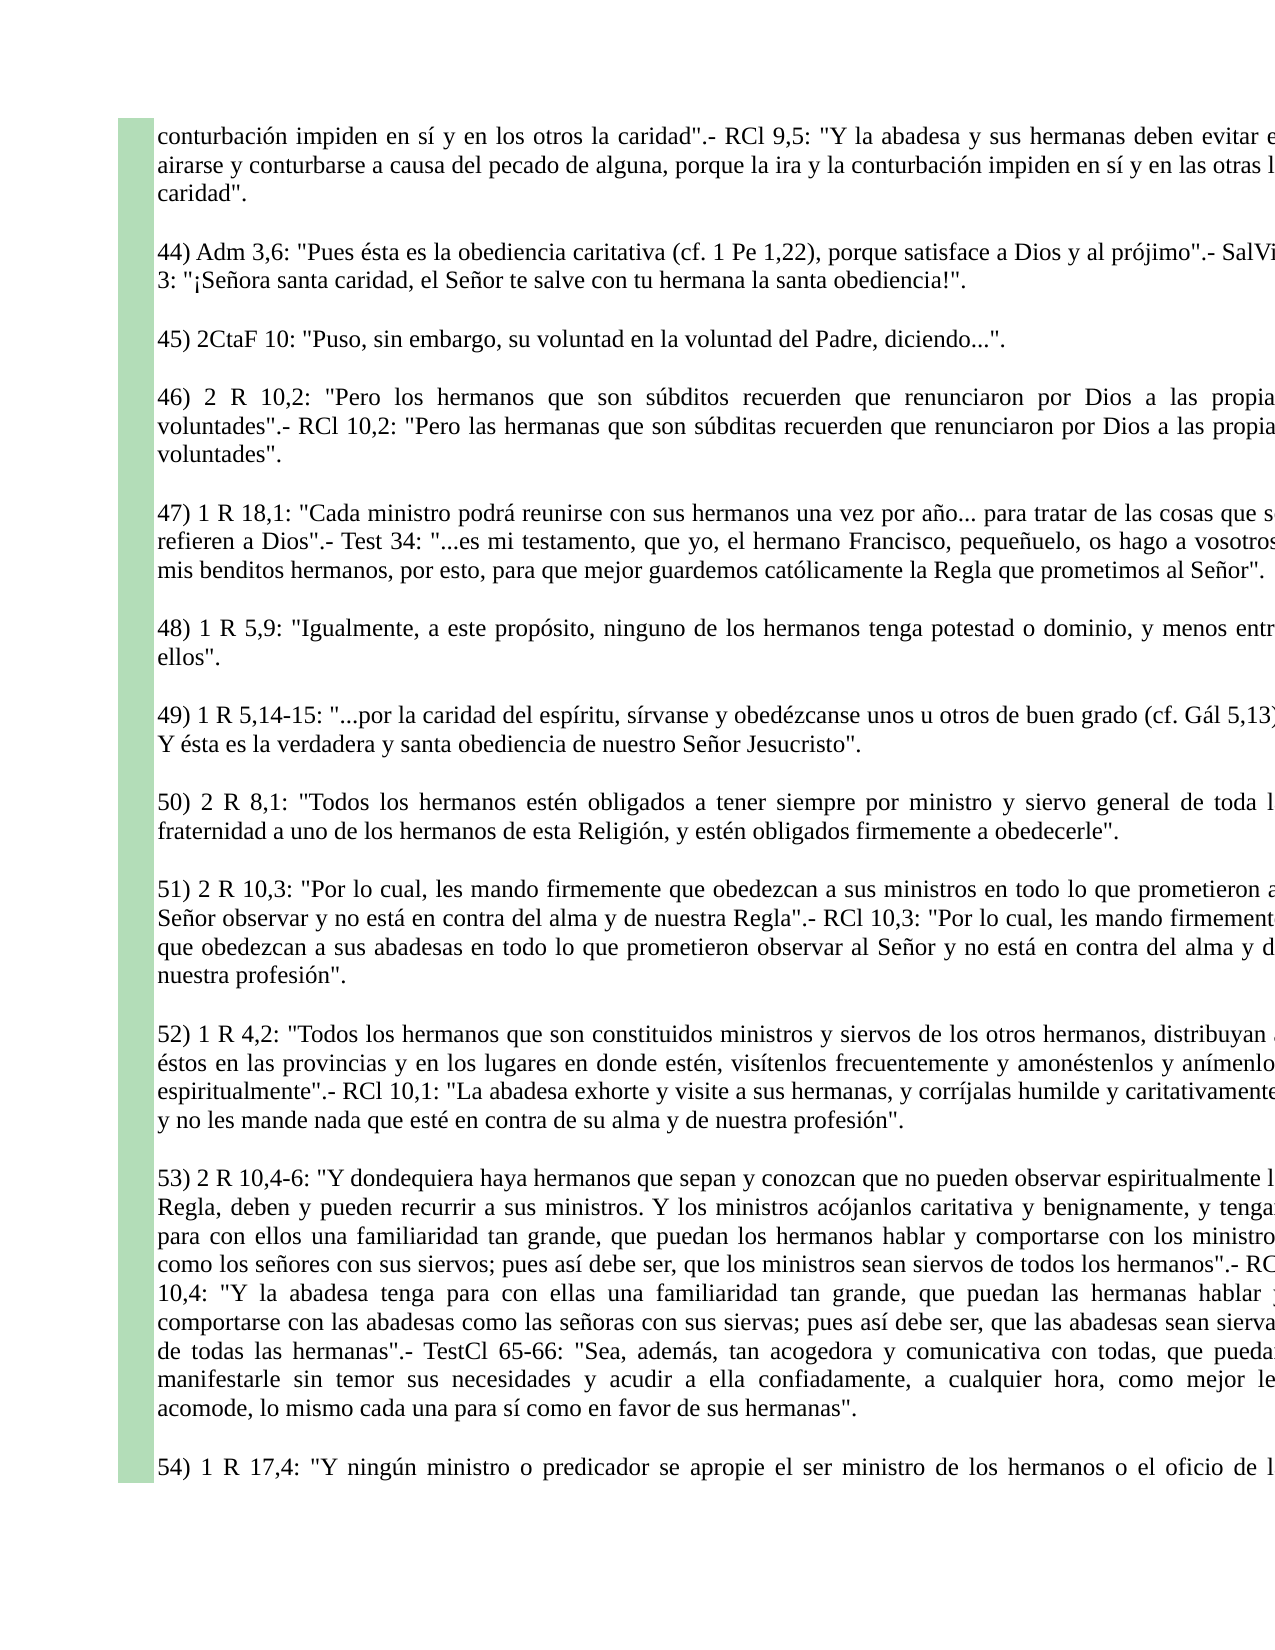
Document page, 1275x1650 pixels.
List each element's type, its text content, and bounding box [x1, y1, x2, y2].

table_header [118, 118, 154, 1483]
table_header Breve Pontificio "Franciscanum vitae propositum" Juan Pablo II, 8 de diciembre de 1982 El género de vida franciscano sigue atrayendo constantemente hoy, como en el pasado, a muchos hombres y mujeres sedientos de perfección evangélica y ávidos de Reino de Dios. Tomando como modelo a San Francisco de Asís, los miembros de la Tercera Orden Regular se esfuerzan por seguir a Jesucristo mismo, viviendo en fraternidad, asumiendo, con votos públicos, el compromiso de observar los consejos evangélicos de obediencia, pobreza y castidad, y dedicándose a diversas formas de actividad apostólica. Para realizar de modo más perfecto su género de vida, cultivan asiduamente la oración, ejercitan entre sí la caridad fraterna y practican la verdadera penitencia y abnegación cristiana. Considerando, pues, que todos esos aspectos y elementos del género de vida franciscano están adecuadamente expresados en la Regla y Vida de los Hermanos y Hermanas de la Tercera Orden Regular de San Francisco, y que, tal como en ella se describen, se adaptan al ideal de un verdadero Instituto franciscano, Nos, haciendo uso de la plenitud de nuestra potestad apostólica, disponemos, determinamos y decretamos que esta Regla entre en vigor y ayude a los Hermanos y Hermanas a buscar el sentido de la genuina vida franciscana. Hacemos esto después de haber ponderado atentamente cuanto sobre esta materia decretaron en su tiempo nuestros predecesores León X y Pío XI en las Constituciones Apostólicas Inter cetera y Rerum conditio. Porque sabemos muy bien cuanta diligencia y cuidado se ha derrochado para que esta Regla y Vida culminase su proceso de adecuada renovación y alcanzase el deseado consenso a través de discusiones e investigaciones, votaciones y redacciones realizadas en común, confiamos firmemente que ella producirá en el futuro los deseados frutos y efectos de la tan anhelada renovación. Así pues, mandamos que esta manifestación de nuestra voluntad permanezca firme y valedera ahora y en el futuro, sin que obste nada en contrario. Dado en Roma, junto a San Pedro, bajo el anillo del Pescador, el día 8 de diciembre del año del Señor 1982, quinto de Nuestro Pontificado. Agustín Card. Casaroli Secretario de Estado * * * Regla y Vida de los Hermanos y Hermanas de la Tercera Orden Regular de San Francisco Palabras de San Francisco a sus seguidores (1CtaF I) Todos aquellos que aman al Señor con todo el corazón, con toda el alma y la mente, con todas las fuerzas, y aman a sus prójimos como a sí mismos, y aborrecen sus cuerpos con sus vicios y pecados, y reciben el cuerpo y la sangre de nuestro Señor Jesucristo, y hacen frutos dignos de penitencia: ¡Oh, cuán dichosos y benditos son aquellos y aquellas que hacen tales cosas y perseveran en ellas! Porque se posará sobre ellos el espíritu del Señor y hará en ellos habitáculo y mansión; y son hijos del Padre celestial, cuyas obras realizan; y son esposos, hermanos y madres de nuestro Señor Jesucristo. Somos esposos cuando el alma fiel se une, por el Espíritu Santo, a nuestro Señor Jesucristo. Le somos hermanos cuando hacemos la voluntad del Padre que está en los cielos. Madres, cuando lo llevamos en nuestro corazón y en nuestro cuerpo por el amor divino y por una conciencia pura y sincera; lo damos a luz por las obras santas, que deben ser luz para ejemplo de los demás. ¡Oh, cuán glorioso, santo y grande es tener en los cielos un padre! ¡Oh, cuán santo, consolador, hermoso y admirable es tener un tal esposo! ¡Oh, cuán santo y cuán amado, agradable, humilde, pacífico, dulce, amable y sobre todas las cosas deseable es tener un tal hermano y un tal hijo, nuestro Señor Jesucristo, que dio la vida por sus ovejas y oró al Padre diciendo: Padre santo, guarda en tu nombre a aquellos que me diste en el mundo; tuyos eran y tú me los diste a mí. Y las palabras que me diste, a ellos se las he dado, y ellos las han recibido y han creído verdaderamente que salí de ti, y han conocido que tú me enviaste. Ruego por ellos y no por el mundo. Bendícelos y conságralos y yo por ellos me consagro a mí mismo. No ruego sólo por ellos, sino por los que han de creer en mí por su palabra, para que sean consagrados en la unidad como también nosotros. Y quiero, Padre, que donde yo estoy, también ellos estén conmigo, para que vean mi gloria en tu reino (cf. Jn 17). Amén. I. ¡En el nombre del Señor! Comienza la Regla y Vida de los hermanos y hermanas de la Tercera Orden Regular de San Francisco 1. La forma de vida de los hermanos y hermanas de la Tercera Orden Regular de San Francisco es ésta: observar el santo Evangelio de nuestro Señor Jesucristo, viviendo en obediencia, en pobreza y en castidad (1). Los que siguen a Jesucristo a ejemplo de San Francisco (2), están obligados a hacer más y mayores cosas, observando los preceptos y los consejos de nuestro Señor Jesucristo, y deben negarse a sí mismos, según lo que cada uno prometió a Dios (3). 2. Los hermanos y las hermanas de esta Orden, junto con todos los que quieren servir al Señor Dios en el seno de la santa Iglesia católica y apostólica, perseveren en la verdadera fe y penitencia (4). Propónganse vivir esta conversión evangélica en el espíritu de oración, de pobreza y de humildad. Y absténganse de todo mal y perseveren hasta el fin en el bien (5), porque el mismo Hijo de Dios ha de venir en gloria y dirá a todos los que le conocieron y adoraron y le sirvieron en penitencia: Venid, benditos de mi Padre, recibid el reino que os está preparado desde el origen del mundo (6). 3. Los hermanos y las hermanas prometen obediencia y reverencia al Papa y a la Iglesia Católica. Obedezcan, con el mismo espíritu, a quienes han sido constituidos servidores de la fraternidad (7). Y, dondequiera que estén y en cualquier lugar en que se encuentren, deben tratarse y honrarse unos a otros espiritual y diligentemente (8). Y fomenten la unidad y comunión con todos los miembros de la familia franciscana. II. Ingreso en esta vida 4. Aquellos que, inspirándoselo el Señor, vienen a nosotros con voluntad de abrazar esta vida, sean recibidos benignamente. Y en el tiempo oportuno serán presentados a los ministros que tienen la potestad de admitir en la fraternidad (9). 5. Los ministros asegúrense de que los aspirantes se adhieren verdaderamente a la fe católica y a los sacramentos de la Iglesia. Si son idóneos, sean iniciados en la vida de la fraternidad. Y expóngaseles diligentemente todo lo que se refiere a esta vida evangélica, principalmente estas palabras del Señor: Si quieres ser perfecto, vete y vende todo cuanto tienes, y dáselo a los pobres, y tendrás un tesoro en el cielo; luego ven y sígueme. Y también: Si alguno quiere venir en pos de mí, niéguese a sí mismo y tome su cruz y sígame (10). 6. Así, guiados por el Señor, comiencen la vida de penitencia, conscientes de que todos hemos de estar convirtiéndonos continuamente. Para significar la conversión y consagración a la vida evangélica, usen vestidos viles y compórtense con simplicidad (11). 7. Terminado el tiempo de prueba, sean recibidos a la obediencia, prometiendo observar siempre esta vida y regla (12). Y, pospuesto todo cuidado y solicitud, empéñense, del mejor modo que puedan, en servir, amar, honrar y adorar al Señor Dios con limpio corazón y mente pura (13). 8. Hagan siempre en sí mismos habitación y morada a Aquel que es el Señor Dios omnipotente, Padre e Hijo y Espíritu Santo (14), de tal manera que crezcan en el amor universal con corazón indiviso, convirtiéndose continuamente a Dios y al prójimo. III. Espíritu de oración 9. Dondequiera, en todo lugar, a toda hora y en todo tiempo, los hermanos y las hermanas crean verdadera y humildemente, y tengan en el corazón y amen, honren, adoren, sirvan, alaben, bendigan y glorifiquen al altísimo y sumo Dios eterno, Padre e Hijo y Espíritu Santo (15). Y adórenlo con puro corazón, porque es necesario orar siempre y no desfallecer; pues tales son los adoradores que el Padre busca (16). Con este mismo espíritu celebren el oficio divino en unión con la Iglesia universal. Aquellos y aquellas a quienes Dios ha llamado a la vida de contemplación, manifiesten con alegría renovada cada día su dedicación a Dios y celebren el amor que al mundo tiene el Padre, quien nos creó, nos redimió y por su sola misericordia nos salvará (17). 10. Los hermanos y las hermanas, junto con todas las criaturas de Dios, alaben al Señor, rey de cielo y tierra, y denle gracias porque, por su santa voluntad y por medio de su único Hijo con el Espíritu Santo, creó todas las cosas espirituales y corporales y nos creó también a nosotros a su imagen y semejanza (18). 11. Los hermanos y las hermanas, conformándose totalmente al santo Evangelio, mediten y retengan las palabras de nuestro Señor Jesucristo, que es el Verbo del Padre, y las palabras del Espíritu Santo, que son espíritu y vida (19). 12. Participen en el sacrificio de nuestro Señor Jesucristo y reciban su cuerpo y su sangre con gran humildad y veneración, recordando lo que dice el Señor: Quien come mi carne y bebe mi sangre, tiene vida eterna (20). Tributen toda la reverencia y todo el honor que puedan al santísimo cuerpo y sangre de nuestro Señor Jesucristo, y a sus sacratísimos nombres y a las palabras escritas de Aquel en quien todas las cosas que hay en los cielos y en la tierra han sido pacificadas y reconciliadas con el Dios omnipotente (21). 13. Los hermanos y las hermanas, en todas sus caídas, no tarden en reprenderse interiormente por la contrición y exteriormente por la confesión, y hagan frutos dignos de penitencia (22). Deben también ayunar, pero procuren ser siempre sencillos y humildes (23). Ninguna otra cosa, por consiguiente, deseen, sino a nuestro Salvador, quien se ofreció a sí mismo como sacrificio y hostia, por medio de su propia sangre, en el altar de la cruz, por nuestros pecados, dejándonos ejemplo para que sigamos sus huellas (24). IV. Vida en castidad por el reino de los cielos 14. Consideren los hermanos y las hermanas en cuán grande excelencia los ha constituido el Señor Dios, pues los creó y formó a imagen de su querido Hijo según el cuerpo y a su semejanza según el espíritu (25). Por Cristo y en Cristo creados, han elegido esta forma de vida, que está fundada en las palabras y ejemplos de nuestro Redentor. 15. Ellos, que profesan la castidad "por el reino de los cielos" (Mt 19,12), se preocupan de los asuntos del Señor (1 Cor 7,32), y ninguna otra cosa han de hacer sino seguir la voluntad del Señor y agradarle (26). Y háganlo todo de tal manera que el amor de caridad a Dios y a todos los hombres brille por las obras. 16. Recuerden que, por un don eximio de la gracia, han sido llamados a manifestar en su vida aquel admirable misterio de la Iglesia, por el que está unida a Cristo, su divino esposo (cf. Ef 5,23-26). 17. Tengan ante los ojos, en primer lugar, el ejemplo de la bienaventurada Virgen María, Madre de Dios y de nuestro Señor Jesucristo. Hagan esto según el mandato del bienaventurado Francisco, quien profesó una máxima veneración a santa María, Señora y Reina, que es "virgen hecha iglesia" (27). Y recuerden que la inmaculada Virgen María, cuyo ejemplo han de seguir, se llamó a sí misma esclava del Señor (Lc 1,38). V. Modo de servir y de trabajar (28) 18. Como pobres, los hermanos y las hermanas a quienes el Señor ha dado la gracia de servir o de trabajar, sirvan y trabajen fiel y devotamente, de tal manera que, excluida la ociosidad, enemiga del alma, no apaguen el espíritu de la santa oración y devoción, a cuyo servicio deben estar las demás cosas temporales (29). 19. Y, como remuneración por el trabajo, reciban para sí y para sus hermanos y hermanas las cosas necesarias al cuerpo, y esto humildemente, como conviene a los siervos de Dios y seguidores de la santísima pobreza (30). Y empéñense en distribuir a los pobres todo lo que quede (31). Y nunca deben desear estar sobre los otros, sino, más bien, deben ser siervos y estar sujetos a toda humana criatura por Dios (32). 20. Los hermanos y las hermanas sean apacibles, pacíficos y modestos, mansos y humildes, hablando a todos decorosamente, como conviene. Y, dondequiera que estén o vayan por el mundo, no litiguen ni contiendan de palabra, ni juzguen a los otros, sino muéstrense gozosos en el Señor y alegres y convenientemente graciosos. Y digan este saludo: "El Señor te dé la paz" (33). VI. Vida en pobreza 21. Empéñense todos los hermanos y las hermanas en seguir la humildad y la pobreza de nuestro Señor Jesucristo, el cual, siendo Él sobremanera rico, quiso, junto con la bienaventurada Virgen, su madre, elegir en el mundo la pobreza, y se anonadó a sí mismo (34). Y recuerden que nada hemos de tener de este mundo, sino que, como dice el Apóstol, estamos contentos teniendo qué comer y con qué vestirnos. Y guárdense mucho del dinero (35). Y deben gozarse cuando conviven con personas de baja condición y despreciadas, con los pobres y los débiles y los enfermos y los leprosos y los mendigos de los caminos (36). 22. Los que son verdaderamente pobres de espíritu, siguiendo el ejemplo del Señor, nada se apropian para sí ni a nadie se lo vedan, sino que viven como peregrinos y forasteros en este mundo. Ésta es la excelencia de la altísima pobreza, la que nos ha constituido en herederos y reyes del reino de los cielos, nos ha hecho pobres en cosas y nos ha sublimado en virtudes. Sea ésta nuestra porción, la que conduce a la tierra de los vivientes. Adheridos totalmente a ella, por el nombre de nuestro Señor Jesucristo jamás queramos tener ninguna otra cosa bajo el cielo (37). VII. Vida fraterna 23. Por el amor de Dios, los hermanos y las hermanas ámense mutuamente, como dice el Señor: Éste es mi mandamiento, que os améis unos a otros como yo os he amado. Y muestren con obras el amor que se tienen mutuamente (38). Y confiadamente manifieste el uno al otro su propia necesidad, para que le encuentre lo necesario y se lo proporcione (39). Dichosos los que aman tanto al otro cuando está enfermo y no puede corresponderles como cuando está sano y puede corresponderles (40). Y de todo cuanto les suceda, den gracias al Creador, y deseen estar tal como el Señor les quiere, sanos o enfermos (41). 24. Si sucediera alguna vez que, por una palabra o gesto, surgiera entre ellos un motivo de turbación, inmediatamente, antes de presentar la ofrenda de la propia oración ante el Señor (cf. Mt 5,24), pida perdón humildemente el uno al otro (cf. Mt 18,35). Si alguno descuidase gravemente la forma de vida que ha profesado, sea amonestado por el ministro o por los otros que hubiesen conocido su culpa. Y éstos no lo abochornen ni lo critiquen, sino tengan para con él gran misericordia (42). Y todos deben cuidadosamente evitar el airarse y conturbarse a causa del pecado de alguno, porque la ira y la conturbación impiden en sí y en los otros la caridad (43). VIII. Obediencia caritativa (44) 25. Los hermanos y las hermanas, a ejemplo del Señor Jesús que puso su voluntad en la voluntad del Padre (45), recuerden que han renunciado por Dios a sus propias voluntades (46). En todos los capítulos que hacen, busquen primero el reino de Dios y su justicia (Mt 6,33), y exhórtense para que puedan observar mejor la Regla que han prometido y seguir fielmente las huellas de nuestro Señor Jesucristo (47). No tengan potestad o dominio, y menos entre ellos (48). Por la caridad del espíritu, sírvanse y obedézcanse unos a otros de buen grado. Y ésta es la verdadera y santa obediencia de nuestro Señor Jesucristo (49). 26. Estén obligados a tener siempre a uno por ministro y siervo de la fraternidad (50), y estén obligados firmemente a obedecerle en todo lo que prometieron al Señor observar y no está en contra del alma y de esta Regla (51). 27. Los que son ministros y siervos de los otros hermanos, visítenlos, y humilde y caritativamente amonéstenlos y anímenlos (52). Y dondequiera haya hermanos y hermanas que sepan y conozcan que no pueden observar espiritualmente la Regla, deben y pueden recurrir a sus ministros. Y los ministros acójanlos caritativa y benignamente, y tengan para con ellos una familiaridad tan grande, que puedan los hermanos y hermanas hablar y comportarse con los ministros como los señores con sus siervos; pues así debe ser, que los ministros sean siervos de todos los hermanos y hermanas (53). 28. Y nadie se apropie ministerio alguno, sino que, en el tiempo establecido, él mismo deje de buen grado su cargo (54). IX. Vida apostólica 29. Los hermanos y las hermanas amen al Señor con todo el corazón, con toda el alma y la mente, con todas las fuerzas, y amen a sus prójimos como a sí mismos (55). Y enaltezcan al Señor en sus obras, pues para esto los ha enviado al mundo entero, para que de palabra y de obra den testimonio de su voz y hagan saber a todos que no hay otro omnipotente sino Él (56). 30. Que la paz que anuncian de palabra, la tengan, y en mayor medida, en sus corazones. Que nadie se vea provocado por ellos a ira o escándalo, sino que, por su mansedumbre, todos sean inducidos a la paz, a la benignidad y a la concordia. Pues para esto han sido llamados los hermanos y las hermanas: para curar a los heridos, vendar a los fracturados y corregir a los equivocados (57). Y, dondequiera que estén, recuerden que se dieron y que abandonaron sus cuerpos al Señor Jesucristo. Y por su amor deben exponerse a los enemigos tanto visibles como invisibles, porque dice el Señor: Dichosos los que padecen persecución por causa de la justicia, porque de ellos es el reino de los cielos (58). 31. En la caridad que es Dios, todos los hermanos y las hermanas, que oran o que sirven o que trabajan, empéñense en humillarse en todas las cosas, en no gloriarse ni gozarse en sí mismos, ni exaltarse interiormente por las palabras y obras buenas, más aún, por ningún bien que Dios hace o dice y realiza alguna vez en ellos y por ellos (59). En todo lugar y en todas las circunstancias, reconozcan que todos los bienes son del Señor Dios altísimo y dueño de todo; y denle gracias a Él, de quien proceden todos los bienes (60). Exhortación y bendición 32. Aplíquense todos los hermanos y las hermanas a lo que por encima de todo deben anhelar: tener el espíritu del Señor y su santa operación (61). Y, siempre sumisos a la santa Iglesia, firmes en la fe católica, observen la pobreza y la humildad y el santo Evangelio de nuestro Señor Jesucristo que firmemente han prometido (62). Y todo el que guarde estas cosas, sea colmado en el cielo de la bendición del altísimo Padre, y sea colmado en la tierra de la bendición de su amado Hijo, con el santísimo Espíritu Paráclito y con todas las virtudes de los cielos y con todos los santos. Y yo, el hermano Francisco, pequeñuelo, siervo vuestro, os confirmo cuanto puedo, interior y exteriormente, esta santísima bendición (Test 40-41). Notas: 1) 1 R 1,1: "La regla y vida de estos hermanos es ésta, a saber, vivir en obediencia, en castidad y sin nada propio, y seguir la doctrina y las huellas de nuestro Señor Jesucristo".- 2 R 1,1: "La regla y vida de los hermanos menores es ésta, a saber, observar el santo Evangelio de nuestro Señor Jesucristo viviendo en obediencia, sin nada propio y en castidad".- RCl 1,1-2: "La forma de vida de la Orden de las Hermanas Pobres, que el bienaventurado Francisco instituyó, es ésta: observar el santo Evangelio de nuestro Señor Jesucristo, viviendo en obediencia, sin nada propio y en castidad". 2) RCl 6,1: "Después que el altísimo Padre celestial se dignó, por su gracia, iluminar mi corazón para que, a ejemplo y según las enseñanzas de nuestro beatísimo Padre San Francisco, hiciese yo penitencia, poco después de su conversión, le prometí voluntariamente obediencia junto con mis hermanas". 3) 2CtaF 36-40: "Y de manera especial los religiosos, que renunciaron al siglo, están obligados a hacer más y mayores cosas, pero sin omitir éstas. Debemos aborrecer nuestros cuerpos con sus vicios y pecados, porque dice el Señor en el Evangelio: todos los males, vicios y pecados salen del corazón (Mt 15,18-19; Mc 7,23). Debemos amar a nuestros enemigos y hacer el bien a los que nos tienen odio (cf. Mt 5,44; Lc 6,27). Debemos guardar los preceptos y los consejos de nuestro Señor Jesucristo. Debemos, igualmente, negarnos a nosotros mismos (cf. Mt 16,24) y poner nuestros cuerpos bajo el yugo de la servidumbre y de la santa obediencia, según lo que cada uno prometió al Señor". 4) 1 R 23,7: "Y a cuantos quieren servir al Señor Dios en el seno de la santa Iglesia católica y apostólica y a todos los órdenes siguientes..., humildemente les rogamos y suplicamos todos nosotros, hermanos menores, siervos inútiles (Lc 17,10), que todos perseveremos en la verdadera fe y penitencia, porque de otro modo nadie se puede salvar". 5) 1 R 21,9: "Guardaos y absteneos de todo mal y perseverad hasta el fin en el bien". 6) R 23,4: "Y te damos gracias porque este mismo Hijo tuyo ha de venir en la gloria de su majestad... a decir a todos los que te conocieron y adoraron y te sirvieron en penitencia: Venid, benditos de mi Padre, recibid el reino que os está preparado desde el origen del mundo (cf. Mt 25,34)". 7) 1 R Pról. 3-4: "El hermano Francisco, y todo aquel que sea cabeza de esta Religión, prometa obediencia y reverencia al señor papa Inocencio y a sus sucesores. Y todos los otros hermanos están obligados a obedecer al hermano Francisco y a sus sucesores".- 2 R 1,2-3: "El hermano Francisco promete obediencia y reverencia al señor papa Honorio y a sus sucesores canónicamente elegidos y a la Iglesia romana. Y los otros hermanos estén obligados a obedecer al hermano Francisco y a sus sucesores".- RCl 1,3-5: "Clara, indigna sierva de Cristo y plantita del beatísimo padre Francisco, promete obediencia y reverencia al señor Papa Inocencio y a sus sucesores elegidos canónicamente. Y así como en el principio de su conversión prometió, juntamente con sus hermanas, obediencia a San Francisco, esa misma obediencia promete mantener inviolablemente también a sus sucesores. Y las demás hermanas estén siempre obligadas a obedecer a los sucesores de San Francisco, a la hermana Clara y a las demás abadesas, canónicamente elegidas, que le sucedieren". 8) Test 1: "El Señor me dio a mí, el hermano Francisco, de esta manera comenzar a hacer penitencia...".- 1 R 7,15: "Y, dondequiera que estén o en cualquier lugar en que se encuentren unos con otros, los hermanos deben tratarse espiritual y diligentemente y honrarse mutuamente sin murmuración".- 2 R 6,7-8: "Y dondequiera que estén y se encuentren unos con otros los hermanos, condúzcanse mutuamente con familiaridad entre sí. Y exponga confiadamente el uno al otro su necesidad, porque si la madre nutre y quiere a su hijo carnal, ¿cuánto más amorosamente debe cada uno querer y nutrir a su hermano espiritual?". 9) 1 R 2,1-3: "Si alguno, queriendo, por divina inspiración, abrazar esta vida, viene a nuestros hermanos, sea recibido benignamente por ellos. Y, si está resuelto a tomar nuestra vida, guárdense mucho los hermanos de entrometerse en sus negocios temporales y preséntenlo cuanto antes a su ministro. Y el ministro acójalo benignamente y anímelo...".- 2 R 2,1: "Si algunos quieren tomar esta vida y vienen a nuestros hermanos, remítanlos a sus ministros provinciales; a ellos solamente, y no a otros, se concede la licencia de recibir hermanos".- RCl 2,1: "Si alguna, por inspiración divina, viene a nosotras con deseo de abrazar esta vida, la abadesa pida, por obligación, el consentimiento de todas las hermanas...". 10) 2 R 2,2-6: "Y los ministros examínenlos diligentemente sobre la fe católica y los sacramentos de la Iglesia. Y si creen todo esto, y quieren profesarlo fielmente, y guardarlo firmemente hasta el fin..., díganles la palabra del santo Evangelio (cf. Mt 19,21): que vayan y vendan todo lo suyo y procuren distribuírselo a los pobres. Y, si no pueden hacerlo, les es suficiente la buena voluntad".- RCl 2,3-9: "Y si le pareciere bien a la abadesa recibirla, examínela o hágala examinar cuidadosamente acerca de la fe católica y de los sacramentos de la Iglesia. Y si cree todo esto y está dispuesta a confesarlo fielmente y a cumplirlo firmemente hasta el fin..., expóngale puntualmente el tenor de nuestra vida. Y si fuere idónea, dígasele la palabra del santo Evangelio (cf. Mt 19,21): que vaya y venda todas sus cosas y procure distribuirlas a los pobres. Mas, si no lo pudiere hacer, le basta la buena voluntad".- 1 R 1,1-3: "Esta es la vida y regla de los hermanos: ...y seguir la doctrina y las huellas de N. S. J. C., el cual dice: Si quieres ser perfecto, vete y vende todas las cosas (cf. Lc 18,22) que tienes y dáselas a los pobres, y tendrás un tesoro en el cielo; y ven, sígueme (Mt 19,21). Y también: Si alguno quiere venir en pos de mí, niéguese a sí mismo y tome su cruz y sígame (Mt 16,24)".- 1 R 2,3-4: "Y el ministro acójalo benignamente y anímelo y expóngale con esmero el tenor de nuestra vida. Cumplido esto, el mencionado aspirante venda todas sus cosas y procure distribuírselo todo a los pobres, si quiere y puede hacerlo según el espíritu sin impedimento". 11) 1 R 2,14-15: "Y todos los hermanos vistan ropas viles...; porque dice el Señor en el Evangelio: Los que visten con lujo y viven entre placeres (Lc 7,25) y los que viven muellemente, en las casas de los reyes están (Mt 11,8). Y, aunque les tachen de hipócritas, sin embargo, no cesen de obrar bien, ni busquen en este siglo vestidos caros, para que puedan tener vestido en el reino de los cielos".- 2 R 2,16-17: "Y todos los hermanos vistan ropas viles... Amonesto y exhorto a todos ellos a que no desprecien ni juzguen a quienes ven que se visten de prendas muelles y de colores y que toman manjares y bebidas exquisitos; al contrario, cada uno júzguese y despréciese a sí mismo".- RCl 2,25: "Y, por amor del santísimo y amadísimo Niño, envuelto en pobrísimos pañales y reclinado en un pesebre (cf. 2,7.12), y de su santísima Madre, amonesto, ruego y exhorto que se vistan siempre de vestidos viles". 12) 1 R 2,9: "Y, cumplido el año y término de la probación, sea recibido a la obediencia".- 2 R 2,11: "Y, terminado el año de la probación, sean recibidos a la obediencia, prometiendo guardar siempre esta vida y regla".- RCl 2,14: "Y terminado el año de prueba, sea recibida a la obediencia, prometiendo observar siempre la vida y forma de nuestra pobreza". 13) 1 R 22,26: "...ruego a todos los hermanos, tanto a los ministros como a los otros que, removido todo impedimento y pospuesta toda preocupación y solicitud, como mejor puedan, sirvan, amen, honren y adoren al Señor Dios, y háganlo con limpio corazón y mente pura, que es lo que Él busca por encima de todo".- Adm 16,2: "Son verdaderamente de corazón limpio los que desprecian lo terreno, buscan lo celestial y nunca dejan de adorar y contemplar al Señor Dios vivo y verdadero con corazón y ánimo limpio". 14) 1 R 22,27: "Y hagamos siempre en ellos habitación y morada (cf. Jn 14,23) a Aquel que es el Señor Dios omnipotente, Padre e Hijo y Espíritu Santo".- 1CtaF I,5-10: "¡Oh, cuán dichosos y benditos son los hombres y mujeres que practican estas cosas y perseveran en ellas! Porque se posará sobre ellos el espíritu del Señor (cf. Is 11,2) y hará en ellos habitación y morada (cf. Jn 14,23); y son hijos del Padre celestial...".- 2CtaF 48-53: "Y sobre todos aquellos y aquellas que cumplan estas cosas y perseveren hasta el fin, se posará el Espíritu del Señor (Is 11,2) y hará en ellos habitación y morada (cf. Jn 14,23). Y serán hijos del Padre celestial (cf. Mt 5,45), cuyas obras realizan. Y son esposos, hermanos y madres de N. S. Jesucristo (cf. Mt 12,50). Somos esposos cuando el alma fiel se une, por el Espíritu Santo, a Jesucristo. Y hermanos somos cuando cumplimos la voluntad del Padre, que está en el cielo (cf. Mt 12,50); madres, cuando lo llevamos en el corazón y en nuestro cuerpo (cf. 1 Cor 6,20) por el amor y por una conciencia pura y sincera; lo damos a luz por las obras santas, que deben ser luz para ejemplo de otros (cf. Mt 5,16)". 15) 1 R 23,11: "Nada, pues, impida, nada separe, nada adultere; nosotros todos, dondequiera, en todo lugar, a toda hora y en todo tiempo, todos los días y continuamente, creamos verdadera y humildemente y tengamos en el corazón y amemos, honremos, adoremos, sirvamos, alabemos y bendigamos, glorifiquemos y sobreexaltemos, engrandezcamos y demos gracias al altísimo y sumo Dios eterno, trinidad y unidad, Padre e Hijo y Espíritu Santo, creador de todas las cosas y salvador de todos los que en Él creen y esperan y lo aman; que, sin principio y sin fin, es inmutable, invisible, inenarrable...". 16) 1 R 22,29-30: "Y adorémosle con puro corazón, porque es preciso orar siempre y no desfallecer (Lc 18,1); pues tales son los adoradores que el Padre busca (cf. Jn 4,23-24)". 17) 1 R 23,8: "Amemos todos con todo el corazón, con toda el alma, con toda la mente, con toda la fuerza y poder (cf. Mc 12,30), con todo el entendimiento, con todas las energías, con todo el empeño, con todo el afecto, con todas las entrañas, con todos los deseos y quereres, al Señor Dios (Mc 12,30. 33; Lc 10,27), que nos dio y nos da a todos nosotros todo el cuerpo, toda el alma y toda la vida; que nos creó, nos redimió y por sola su misericordia nos salvará (cf. Tob 13,5); que nos ha hecho y hace todo bien a nosotros, miserables y míseros, pútridos y hediondos, ingratos y malos". 18) 1 R 23,1: "Omnipotente, santísimo, altísimo y sumo Dios, Padre santo y justo, Señor, rey de cielo y tierra (cf. Mt 11,25), te damos gracias por ti mismo, pues por tu santa voluntad, y por medio de tu único Hijo con el Espíritu Santo, creaste todas las cosas espirituales y corporales, y a nosotros, hechos a tu imagen y semejanza, nos colocaste en el paraíso (cf. Gén 1,26; 2,15)".- Cánt 3: "Loado seas, mi Señor, con todas tus criaturas...". 19) 2CtaF 3: "Por eso... me he propuesto comunicaros, a través de esta carta y de mensajeros, las palabras de nuestro Señor Jesucristo, que es el verbo del Padre, y las palabras del Espíritu Santo, que son espíritu y vida (Jn 6,64)". 20) 1 R 20,5: "Y, contritos y confesados de este modo, reciban con gran humildad y veneración el cuerpo y sangre de nuestro Señor Jesucristo, recordando lo que el Señor dice: Quien come mi carne y bebe mi sangre, tiene vida eterna (Jn 6,54)". 21) CtaO 12-13: "Así, pues, besándoos los pies y con la caridad que puedo, os suplico a todos vosotros, hermanos, que tributéis toda reverencia y todo el honor, en fin, cuanto os sea posible, al santísimo cuerpo y sangre de nuestro Señor Jesucristo, en quien todas las cosas que hay en cielos y tierra han sido pacificadas y reconciliadas con el Dios omnipotente (cf. Col 1,20)".- CtaCle 1: "Reparemos todos los clérigos en el gran pecado e ignorancia en que incurren algunos sobre el santísimo cuerpo y sangre de nuestro Señor Jesucristo y sobre los sacratísimos nombres y sus palabras escritas que consagran el cuerpo".- Test 11-12: "Y quiero que estos santísimos misterios sean honrados y venerados por encima de todo y colocados en lugares preciosos. Y los santísimos nombres y sus palabras escritas, donde los encuentre en lugares indebidos, quiero recogerlos, y ruego que se recojan y se coloquen en lugar decoroso". 22) Adm 23,3: "Es siervo fiel y prudente (cf. Mt 24,45) el que en ninguna caída tarda en reprenderse interiormente por la contrición, y exteriormente por la confesión y la satisfacción de obra".- 2CtaF 25: "Hagamos, además, frutos dignos de penitencia (Lc 3,8)". 23) Cf. 1 R 3,11-13; 2 R 3,5-9; RCl 3,8-11.- Cf. Adm 19.- 2CtaF 45: "No debemos ser sabios y prudentes según la carne, sino, más bien, sencillos, humildes y puros". 24) 1 R 23,9: "Ninguna otra cosa, pues, deseemos, ninguna otra queramos, ninguna otra nos agrade y deleite, sino nuestro Creador y Redentor y Salvador, solo verdadero Dios, que es bien pleno, todo bien, bien total, verdadero y sumo bien...".- 2CtaF 11-14: "Y la voluntad de su Padre fue que su bendito y glorioso Hijo, a quien nos dio para nosotros y que nació por nuestro bien, se ofreciese a sí mismo como sacrificio y hostia, por medio de su propia sangre, en el altar de la cruz; no para sí mismo, por quien todo fue hecho (cf. Jn 1,3), sino por nuestros pecados, dejándonos ejemplo para que sigamos sus huellas (cf. 1 Pe 2,21 )". 25) Adm 5,1: "Repara, ¡oh hombre!, en cuán grande excelencia te ha constituido el Señor Dios, pues te creó y formó a imagen de su querido Hijo según el cuerpo y a su semejanza según el espíritu (cf. Gén 1,26)".- Cf. Col 1,16. 26) 1 R 22,9: "Ahora bien, después que hemos abandonado el mundo, ninguna otra cosa hemos de hacer sino seguir la voluntad del Señor y agradarle". 27) SalVM 1: "¡Salve, Señora, santa Reina, santa Madre de Dios, María, que eres virgen hecha iglesia!". 28) 1 R 7: "Modo de servir y trabajar". 29) 2 R 5,1-2: "Aquellos hermanos a quienes ha dado el Señor la gracia del trabajo, trabajen fiel y devotamente, de forma tal que, evitando el ocio, que es enemigo del alma, no apaguen el espíritu (1 Tes 5,19) de la santa oración y devoción, a cuyo servicio deben estar las demás cosas temporales".- RCl 7,1-2: "Las hermanas, a quienes el Señor ha dado la gracia de trabajar, después de la hora de tercia trabajen fiel y devotamente en un trabajo honesto y de utilidad común, de tal manera que, evitando el ocio, que es enemigo del alma, no apaguen el espíritu de la santa oración y devoción, a cuyo servicio deben estar las demás cosas temporales". 30) 2 R 5,3-4: "Y como remuneración del trabajo, reciban para sí y para sus hermanos las cosas necesarias al cuerpo, pero no dinero o pecunia; y esto háganlo humildemente, como corresponde a quienes son siervos de Dios y seguidores de la santísima pobreza". 31) 1 R 2,4: "Cumplido esto, el mencionado aspirante venda todas sus cosas y procure distribuírselo todo a los pobres, si quiere y puede hacerlo según el espíritu sin impedimento".- 1 R 9,8: "La limosna es la herencia y justicia que se debe a los pobres, adquirida para nosotros por nuestro Señor Jesucristo". 32) 2CtaF 47: "Nunca debemos desear estar sobre los otros, sino, más bien, debemos ser siervos y estar sujetos a toda humana criatura por Dios (1 Pe 2,13)". 33) 2 R 3,10-11: "Aconsejo, amonesto y exhorto en el Señor Jesucristo a mis hermanos que, cuando van por el mundo, no litiguen ni contiendan de palabra (cf. 2 Tim 2,14) ni juzguen a otros; sino sean apacibles, pacíficos y mesurados, mansos y humildes, hablando a todos decorosamente, como conviene".- 2 R 2,17: "Amonesto y exhorto a todos ellos a que no desprecien ni juzguen a quienes ven que se visten de prendas muelles y de colores y que toman manjares y bebidas exquisitos; al contrario, cada uno júzguese y despréciese a sí mismo".- 1 R 7,16: "Y guárdense de mostrarse tristes exteriormente o hipócritamente ceñudos; muéstrense, más bien, gozosos en el Señor (cf. Flp 4,4) y alegres y debidamente agradables".- Test 23: "El Señor me reveló que dijésemos este saludo: El Señor te dé la paz". 34) 1 R 9,1: "Empéñense todos los hermanos en seguir la humildad y pobreza de nuestro Señor Jesucristo...".- 2CtaF 5: "Y, siendo Él sobremanera rico (2 Cor 8,9), quiso, junto con la bienaventurada Virgen, su Madre, escoger en el mundo la pobreza".- RCl 6,6-8: "Y, a fin de que jamás nos separásemos de la santísima pobreza que habíamos abrazado, ni tampoco las que habían de venir después de nosotras, poco antes de su muerte nos escribió de nuevo su última voluntad, con estas palabras: "Yo, el hermano Francisco, el pequeñuelo, quiero seguir la vida y pobreza del altísimo Señor Jesucristo y de su santísima Madre, y perseverar en ella hasta el fin. Y os ruego a vosotras, señoras mías, y os recomiendo que viváis siempre en esta santísima vida y pobreza..."".- Cf. Flp 2,7. 35) 1 R 9,1: "Empéñense todos los hermanos en seguir la humildad y pobreza de nuestro Señor Jesucristo y recuerden que nada hemos de tener de este mundo, sino que, como dice el Apóstol, estamos contentos teniendo qué comer y con qué vestirnos (1 Tim 6,8)".- 1 R 8,11: "Pero guárdense mucho de la pecunia".- Cf. 2 R 5,3-4. 36) 1 R 9,2: "Y deben gozarse cuando conviven con gente de baja condición y despreciada, con los pobres y débiles, y con los enfermos y leprosos, y con los mendigos de los caminos". 37) Cf. Adm 14; cf. Mc 10,27-29.- 2 R 6,1-6: "Los hermanos no se apropien nada para sí, ni casa, ni lugar, ni cosa alguna. Y, como peregrinos y forasteros en este siglo (cf. Gén 23,4; Sal 38,13; 1 Pe 2,11), que sirven al Señor en pobreza y humildad, vayan por limosna confiadamente. Y no tienen por qué avergonzarse, pues el Señor se hizo pobre por nosotros en este mundo (cf. 2 Cor 8,9). Ésta es la excelencia de la altísima pobreza, la que a vosotros, mis queridísimos hermanos, os ha constituido en herederos y reyes del reino de los cielos, os ha hecho pobres en cosas y os ha sublimado en virtudes (cf. Sant 2,5). Sea ésta vuestra porción, la que conduce a la tierra de los vivientes (cf. Sal 141,6). Adheridos enteramente a ella, hermanos amadísimos, por el nombre de nuestro Señor Jesucristo, jamás queráis tener ninguna otra cosa bajo el cielo".- 1 R 7,13: "Guárdense los hermanos, dondequiera que estén, en eremitorios o en otros lugares, de apropiarse para sí ningún lugar, ni de vedárselo a nadie".- RCl 8,1-6: "Las hermanas no se apropien nada para sí, ni casa, ni lugar, ni cosa alguna...". 38) R 1 R 11,5-6: "Y ámense mutuamente, como dice el Señor: Éste es mi mandamiento, que os améis unos a otros como yo os he amado (Jn 15,12). Y muestren con obras (cf. Sant 2,18) el amor que se tienen mutuamente, como dice el apóstol: No amemos de palabra y de boca, sino de obra y de verdad (1 Jn 3,18)".- TestCl 59: "Y amándoos mutuamente en la caridad de Cristo, manifestad externamente, con vuestras obras, el amor que os tenéis internamente...". 39) 1 R 9,10: "Y manifieste confiadamente el uno al otro su propia necesidad, para que le encuentre lo necesario y se lo proporcione". 40) Adm 24: "Dichoso el siervo que ama tanto a su hermano cuando está enfermo y no puede corresponderle como cuando está sano y puede corresponderle". 41) 1 R 10,3: "Y ruego al hermano enfermo que por todo dé gracias al Creador; y que desee estar tal como el Señor le quiere, sano o enfermo...". 42) CtaM 15: "Y ninguno de los hermanos que sepa que ha pecado lo abochorne ni lo critique, sino tenga para con él gran misericordia y mantenga muy en secreto el pecado de su hermano". 43) 2 R 7,3: "Y deben evitar siempre airarse y conturbarse a causa del pecado de alguno, porque la ira y la conturbación impiden en sí y en los otros la caridad".- RCl 9,5: "Y la abadesa y sus hermanas deben evitar el airarse y conturbarse a causa del pecado de alguna, porque la ira y la conturbación impiden en sí y en las otras la caridad". 44) Adm 3,6: "Pues ésta es la obediencia caritativa (cf. 1 Pe 1,22), porque satisface a Dios y al prójimo".- SalVir 3: "¡Señora santa caridad, el Señor te salve con tu hermana la santa obediencia!". 45) 2CtaF 10: "Puso, sin embargo, su voluntad en la voluntad del Padre, diciendo...". 46) 2 R 10,2: "Pero los hermanos que son súbditos recuerden que renunciaron por Dios a las propias voluntades".- RCl 10,2: "Pero las hermanas que son súbditas recuerden que renunciaron por Dios a las propias voluntades". 47) 1 R 18,1: "Cada ministro podrá reunirse con sus hermanos una vez por año... para tratar de las cosas que se refieren a Dios".- Test 34: "...es mi testamento, que yo, el hermano Francisco, pequeñuelo, os hago a vosotros, mis benditos hermanos, por esto, para que mejor guardemos católicamente la Regla que prometimos al Señor". 48) 1 R 5,9: "Igualmente, a este propósito, ninguno de los hermanos tenga potestad o dominio, y menos entre ellos". 49) 1 R 5,14-15: "...por la caridad del espíritu, sírvanse y obedézcanse unos u otros de buen grado (cf. Gál 5,13). Y ésta es la verdadera y santa obediencia de nuestro Señor Jesucristo". 50) 2 R 8,1: "Todos los hermanos estén obligados a tener siempre por ministro y siervo general de toda la fraternidad a uno de los hermanos de esta Religión, y estén obligados firmemente a obedecerle". 51) 2 R 10,3: "Por lo cual, les mando firmemente que obedezcan a sus ministros en todo lo que prometieron al Señor observar y no está en contra del alma y de nuestra Regla".- RCl 10,3: "Por lo cual, les mando firmemente que obedezcan a sus abadesas en todo lo que prometieron observar al Señor y no está en contra del alma y de nuestra profesión". 52) 1 R 4,2: "Todos los hermanos que son constituidos ministros y siervos de los otros hermanos, distribuyan a éstos en las provincias y en los lugares en donde estén, visítenlos frecuentemente y amonéstenlos y anímenlos espiritualmente".- RCl 10,1: "La abadesa exhorte y visite a sus hermanas, y corríjalas humilde y caritativamente, y no les mande nada que esté en contra de su alma y de nuestra profesión". 53) 2 R 10,4-6: "Y dondequiera haya hermanos que sepan y conozcan que no pueden observar espiritualmente la Regla, deben y pueden recurrir a sus ministros. Y los ministros acójanlos caritativa y benignamente, y tengan para con ellos una familiaridad tan grande, que puedan los hermanos hablar y comportarse con los ministros como los señores con sus siervos; pues así debe ser, que los ministros sean siervos de todos los hermanos".- RCl 10,4: "Y la abadesa tenga para con ellas una familiaridad tan grande, que puedan las hermanas hablar y comportarse con las abadesas como las señoras con sus siervas; pues así debe ser, que las abadesas sean siervas de todas las hermanas".- TestCl 65-66: "Sea, además, tan acogedora y comunicativa con todas, que puedan manifestarle sin temor sus necesidades y acudir a ella confiadamente, a cualquier hora, como mejor les acomode, lo mismo cada una para sí como en favor de sus hermanas". 54) 1 R 17,4: "Y ningún ministro o predicador se apropie el ser ministro de los hermanos o el oficio de la predicación; de forma que, en cuanto se lo impongan, abandone su oficio sin réplica alguna". 55) 1CtaF I,1: "Todos aquellos que aman al Señor con todo el corazón, con toda el alma y la mente y con todas sus fuerzas (cf. Mc 12,30), y a sus prójimos como a sí mismos (cf. Mt 22,39)...". 56) CtaO 8-9: "Alabadlo, porque es bueno (Sal 135,1), y enaltecedlo en vuestras obras (Tob 13,6); pues para esto os ha enviado al mundo entero, para que de palabra y de obra deis testimonio de su voz y hagáis saber a todos que no hay otro omnipotente sino Él (cf. Tob 13,4)". 57) TC 58: "Amonestaba Francisco a los hermanos... Y les decía: "Que la paz que anunciáis de palabra, la tengáis, y en mayor medida, en vuestros corazones. Que nadie se vea provocado por vosotros a ira o escándalo, sino que por vuestra mansedumbre todos sean inducidos a la paz, a la benignidad y a la concordia. Pues para esto hemos sido llamados: para curar a los heridos, para vendar a los quebrados y para corregir a los equivocados. Pues muchos que parecen ser miembros del diablo, llegarán todavía a ser discípulos de Cristo"". 58) 1 R 16,10-12: "Y todos los hermanos, dondequiera que estén, recuerden que se dieron y que abandonaron sus cuerpos al Señor Jesucristo. Y por su amor deben exponerse a los enemigos tanto visibles como invisibles; porque dice el Señor: Quien pierda su alma por mi causa, la salvará (cf. Lc 9,24) para la vida eterna (Mt 25,46). Dichosos los que padecen persecución por causa de la justicia, porque de ellos es el reino de los cielos (Mt 5,10)...".- Cf. 2 R 10,11. 59) 1 R 17,5-6: "Por lo que, en la caridad que es Dios (cf. Jn 4,16), ruego a todos mis hermanos, predicadores, orantes, trabajadores, tanto clérigos como laicos, que se empeñen en humillarse en todo, en no gloriarse ni gozarse en sí mismos, ni exaltarse interiormente por las palabras y obras buenas, más aún, por ningún bien que Dios hace o dice y realiza alguna vez en ellos y por ellos...". 60) 1 R 17,17: "Y restituyamos todos los bienes al Señor Dios altísimo y sumo, y reconozcamos que todos son suyos, y démosle gracias por todos ellos, ya que todo bien de Él procede...". 61) 2 R 10,8-9: "Aplíquense, en cambio, a lo que por encima de todo deben anhelar: tener el espíritu del Señor y su santa operación, orar continuamente al Señor con un corazón puro, tener humildad y paciencia en la persecución y en la enfermedad, y amar a los que nos persiguen y reprenden y acusan, porque dice el Señor...".- RCl 10,9: "Aplíquense, en cambio, a lo que por encima de todo deben anhelar: tener el espíritu del Señor y su santa operación...". 62) 2 R 12,4: "...para que, siempre sumisos y sujetos a los pies de la misma santa Iglesia, firmes en la fe católica (cf. Col. 1,23), observemos la pobreza y la humildad y el santo Evangelio de nuestro Señor Jesucristo que firmemente hemos prometido".- RCl 12,13: "...para que, siempre sumisas y sujetas a los pies de la misma santa Iglesia, firmes en la fe católica (cf. Col 1,23), observemos la pobreza y la humildad de nuestro Señor Jesucristo y de su santísima Madre, y el santo Evangelio que firmemente hemos prometido". [Selecciones de Franciscanismo vol. XIII, n.º 37 (1984) 4-22] [154, 118, 1275, 1483]
